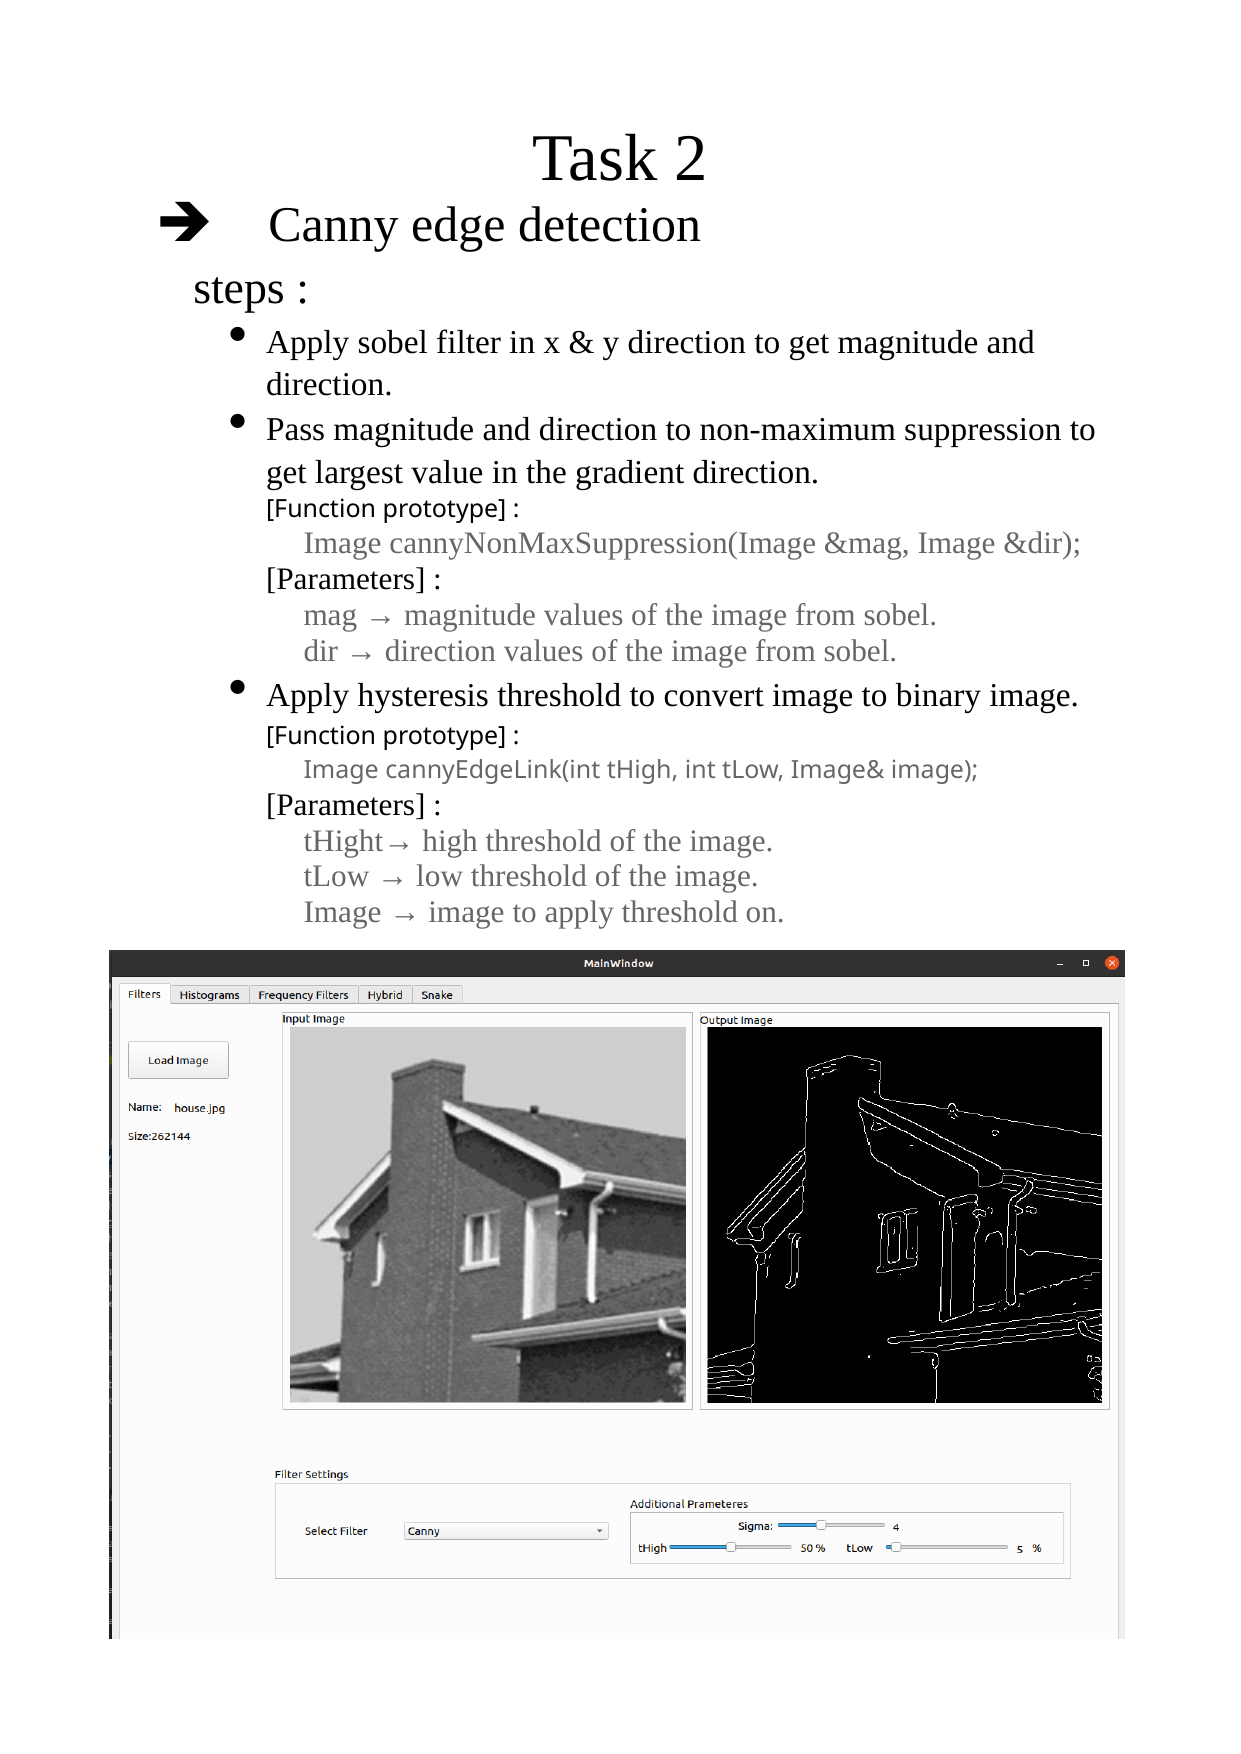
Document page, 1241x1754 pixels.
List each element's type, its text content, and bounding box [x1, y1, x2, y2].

list [Function prototype] : [228, 718, 1122, 752]
list Canny edge detection [156, 195, 1122, 253]
text Task 2 [118, 118, 1122, 195]
text steps : [118, 253, 1122, 315]
list tHight→ high threshold of the image. [266, 822, 1122, 858]
picture [109, 950, 1125, 1639]
list Pass magnitude and direction to non-maximum suppression to get largest value in the gradient direction. [228, 403, 1122, 491]
list [Function prototype] : [228, 491, 1122, 525]
list [Parameters] : [228, 786, 1122, 822]
list dir → direction values of the image from sobel. [266, 632, 1122, 668]
list tLow → low threshold of the image. [266, 858, 1122, 894]
list Apply hysteresis threshold to convert image to binary image. [228, 668, 1122, 718]
list Image cannyEdgeLink(int tHigh, int tLow, Image& image); [266, 752, 1122, 786]
list Image cannyNonMaxSuppression(Image &mag, Image &dir); [266, 525, 1122, 561]
list Apply sobel filter in x & y direction to get magnitude and direction. [228, 315, 1122, 403]
list Image → image to apply threshold on. [266, 894, 1122, 929]
list [Parameters] : [228, 561, 1122, 597]
list mag → magnitude values of the image from sobel. [266, 597, 1122, 632]
